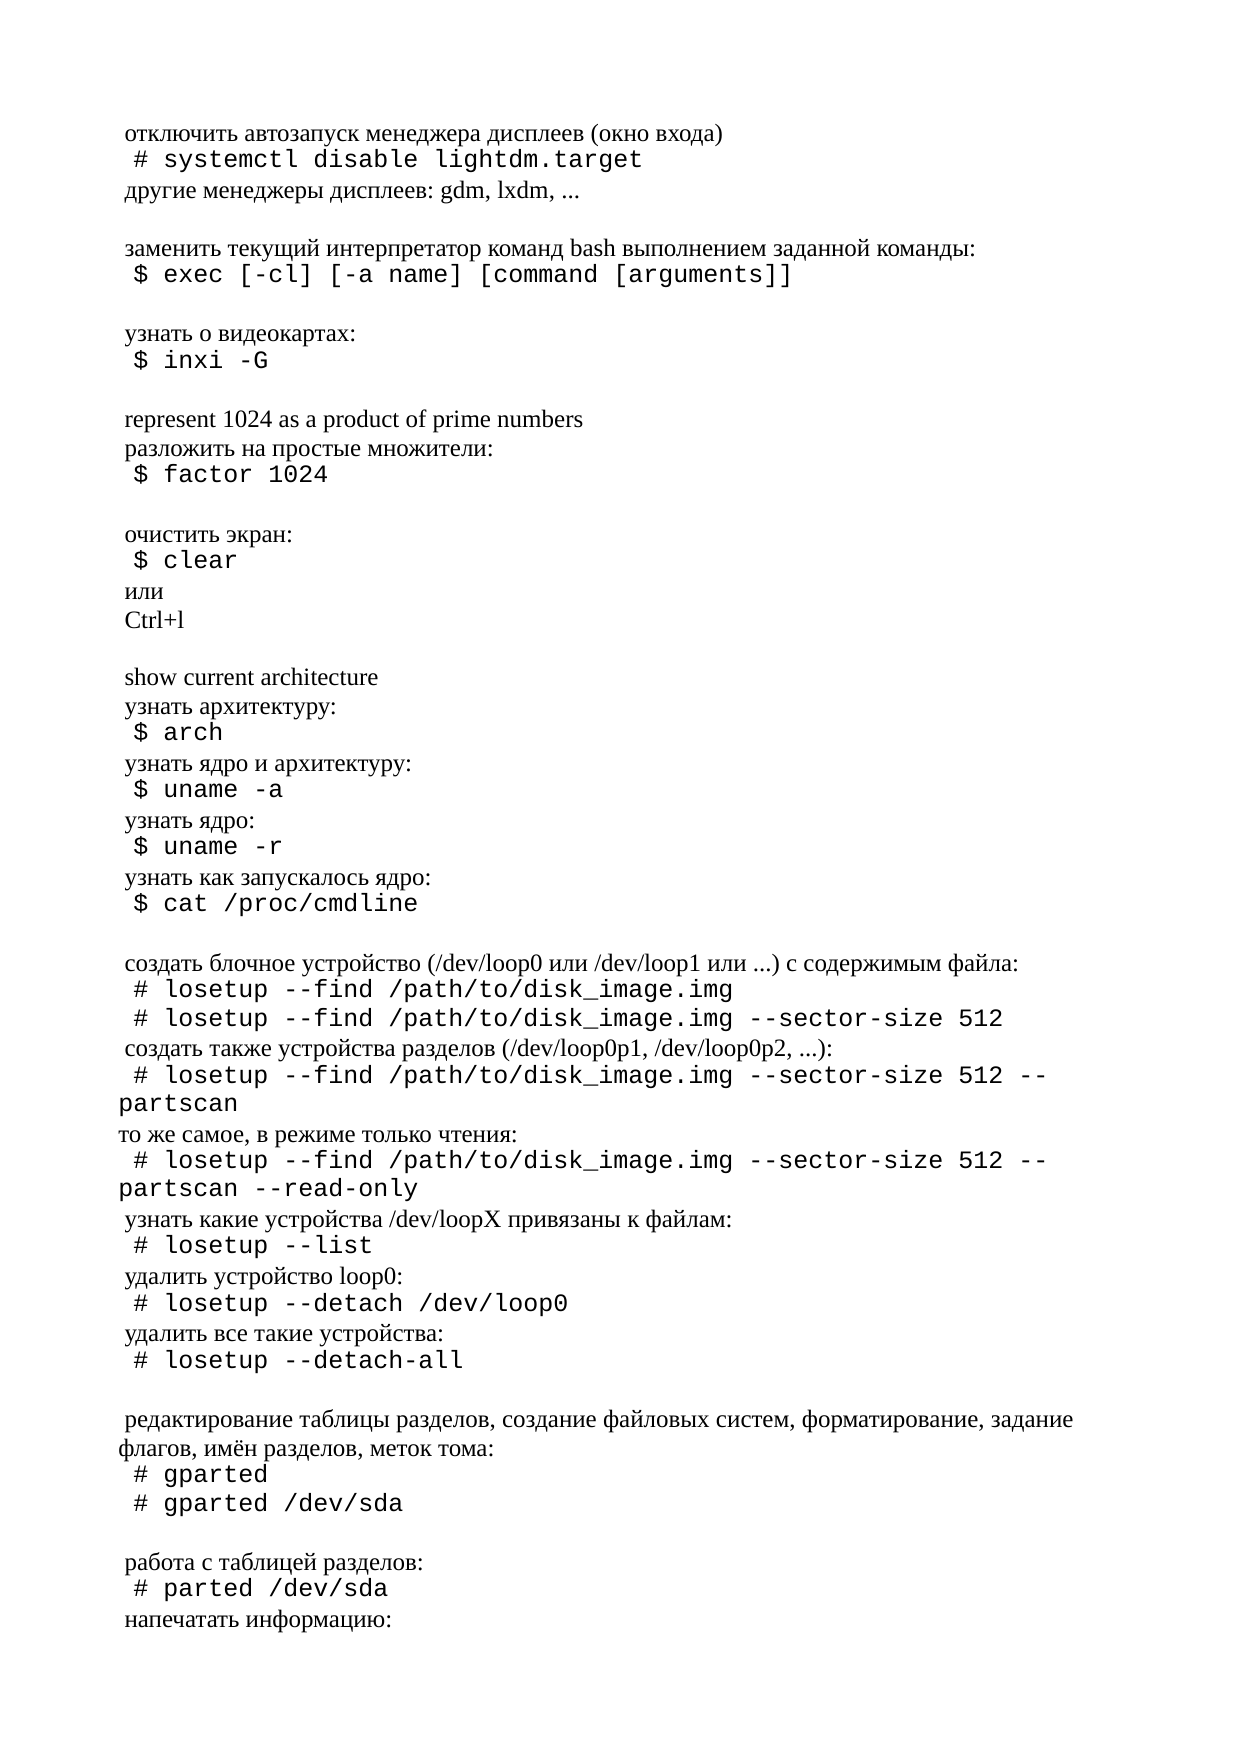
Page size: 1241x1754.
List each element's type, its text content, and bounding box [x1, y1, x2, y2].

text создать также устройства разделов (/dev/loop0p1, /dev/loop0p2, ...): [118, 1033, 1122, 1062]
text $ clear [118, 548, 1122, 576]
text работа с таблицей разделов: [118, 1547, 1122, 1576]
text # parted /dev/sda [118, 1576, 1122, 1604]
text узнать архитектуру: [118, 691, 1122, 720]
text заменить текущий интерпретатор команд bash выполнением заданной команды: [118, 233, 1122, 261]
text редактирование таблицы разделов, создание файловых систем, форматирование, задание флагов, имён разделов, меток тома: [118, 1404, 1122, 1462]
text удалить устройство loop0: [118, 1261, 1122, 1290]
text $ uname -r [118, 834, 1122, 862]
text $ uname -a [118, 777, 1122, 805]
text # systemctl disable lightdm.target [118, 147, 1122, 175]
text узнать какие устройства /dev/loopX привязаны к файлам: [118, 1204, 1122, 1233]
text # losetup --find /path/to/disk_image.img --sector-size 512 [118, 1005, 1122, 1033]
text узнать ядро: [118, 805, 1122, 834]
text Ctrl+l [118, 605, 1122, 633]
text узнать о видеокартах: [118, 318, 1122, 347]
text узнать ядро и архитектуру: [118, 748, 1122, 777]
text удалить все такие устройства: [118, 1318, 1122, 1347]
text # losetup --list [118, 1233, 1122, 1261]
text # gparted [118, 1462, 1122, 1490]
text show current architecture [118, 662, 1122, 691]
text другие менеджеры дисплеев: gdm, lxdm, ... [118, 175, 1122, 204]
text или [118, 576, 1122, 605]
text то же самое, в режиме только чтения: [118, 1119, 1122, 1148]
text $ factor 1024 [118, 462, 1122, 490]
text # losetup --find /path/to/disk_image.img [118, 977, 1122, 1005]
text очистить экран: [118, 519, 1122, 548]
text отключить автозапуск менеджера дисплеев (окно входа) [118, 118, 1122, 147]
text # losetup --detach-all [118, 1347, 1122, 1376]
text # losetup --find /path/to/disk_image.img --sector-size 512 --partscan [118, 1062, 1122, 1119]
text создать блочное устройство (/dev/loop0 или /dev/loop1 или ...) с содержимым файла: [118, 948, 1122, 977]
text $ cat /proc/cmdline [118, 891, 1122, 919]
text # gparted /dev/sda [118, 1490, 1122, 1518]
text # losetup --detach /dev/loop0 [118, 1290, 1122, 1318]
text # losetup --find /path/to/disk_image.img --sector-size 512 --partscan --read-only [118, 1148, 1122, 1204]
text $ inxi -G [118, 347, 1122, 376]
text напечатать информацию: [118, 1604, 1122, 1633]
text $ arch [118, 720, 1122, 748]
text узнать как запускалось ядро: [118, 862, 1122, 891]
text $ exec [-cl] [-a name] [command [arguments]] [118, 261, 1122, 290]
text represent 1024 as a product of prime numbers [118, 404, 1122, 433]
text разложить на простые множители: [118, 433, 1122, 462]
